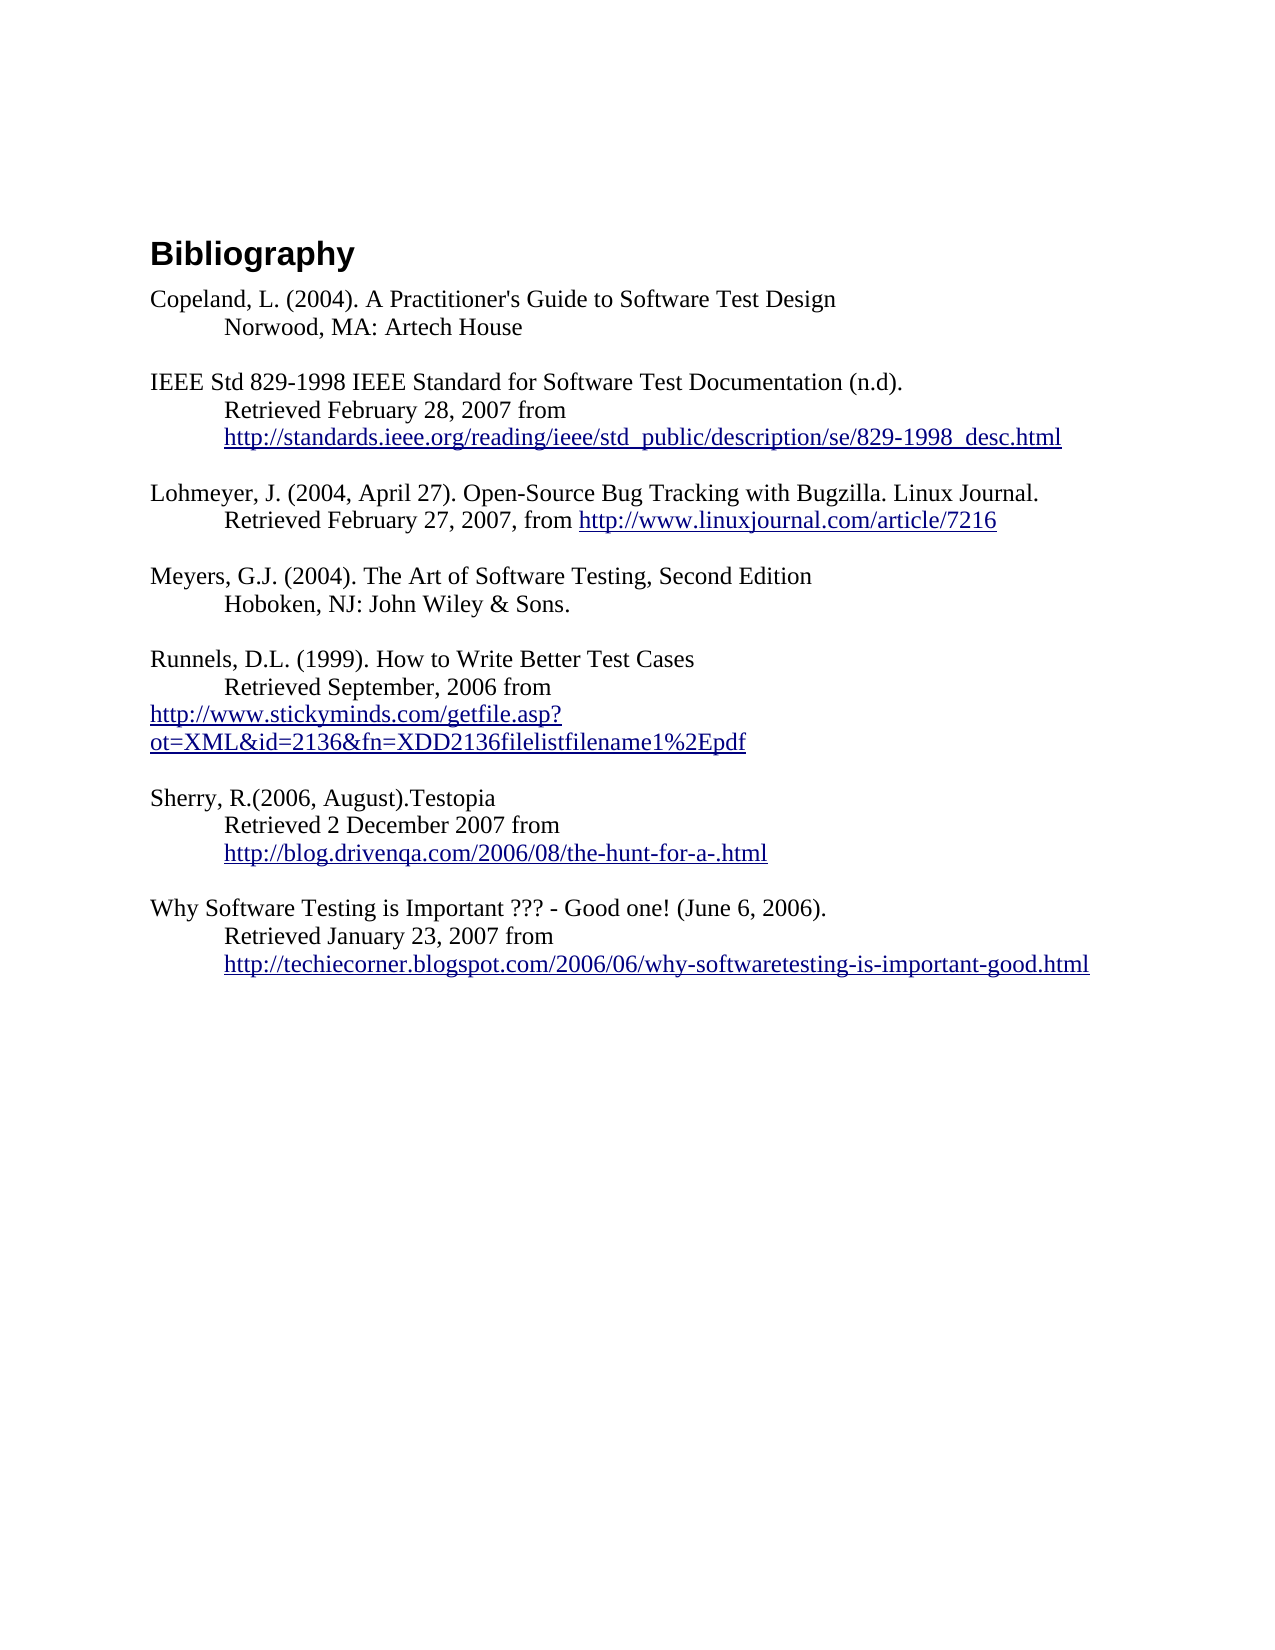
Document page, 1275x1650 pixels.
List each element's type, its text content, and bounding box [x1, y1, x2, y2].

text Retrieved 2 December 2007 from http://blog.drivenqa.com/2006/08/the-hunt-for-a-.html [150, 811, 1125, 867]
text Sherry, R.(2006, August).Testopia [150, 784, 1125, 811]
text Runnels, D.L. (1999). How to Write Better Test Cases [150, 645, 1125, 673]
text Why Software Testing is Important ??? - Good one! (June 6, 2006). [150, 894, 1125, 922]
text Retrieved September, 2006 from [150, 673, 1125, 701]
text Meyers, G.J. (2004). The Art of Software Testing, Second Edition [150, 562, 1125, 590]
text Retrieved February 28, 2007 from http://standards.ieee.org/reading/ieee/std_public/description/se/829-1998_desc.html [150, 396, 1125, 451]
text Retrieved January 23, 2007 from [150, 922, 1125, 950]
text Copeland, L. (2004). A Practitioner's Guide to Software Test Design [150, 285, 1125, 313]
text IEEE Std 829-1998 IEEE Standard for Software Test Documentation (n.d). [150, 368, 1125, 396]
text Norwood, MA: Artech House [150, 313, 1125, 340]
text Retrieved February 27, 2007, from http://www.linuxjournal.com/article/7216 [150, 507, 1125, 534]
subtitle Bibliography [150, 235, 1125, 272]
text Lohmeyer, J. (2004, April 27). Open-Source Bug Tracking with Bugzilla. Linux Journal. [150, 479, 1125, 507]
text http://www.stickyminds.com/getfile.asp?ot=XML&id=2136&fn=XDD2136filelistfilename1%2Epdf [150, 701, 1125, 756]
text http://techiecorner.blogspot.com/2006/06/why-softwaretesting-is-important-good.html [150, 950, 1125, 978]
text Hoboken, NJ: John Wiley & Sons. [150, 590, 1125, 617]
